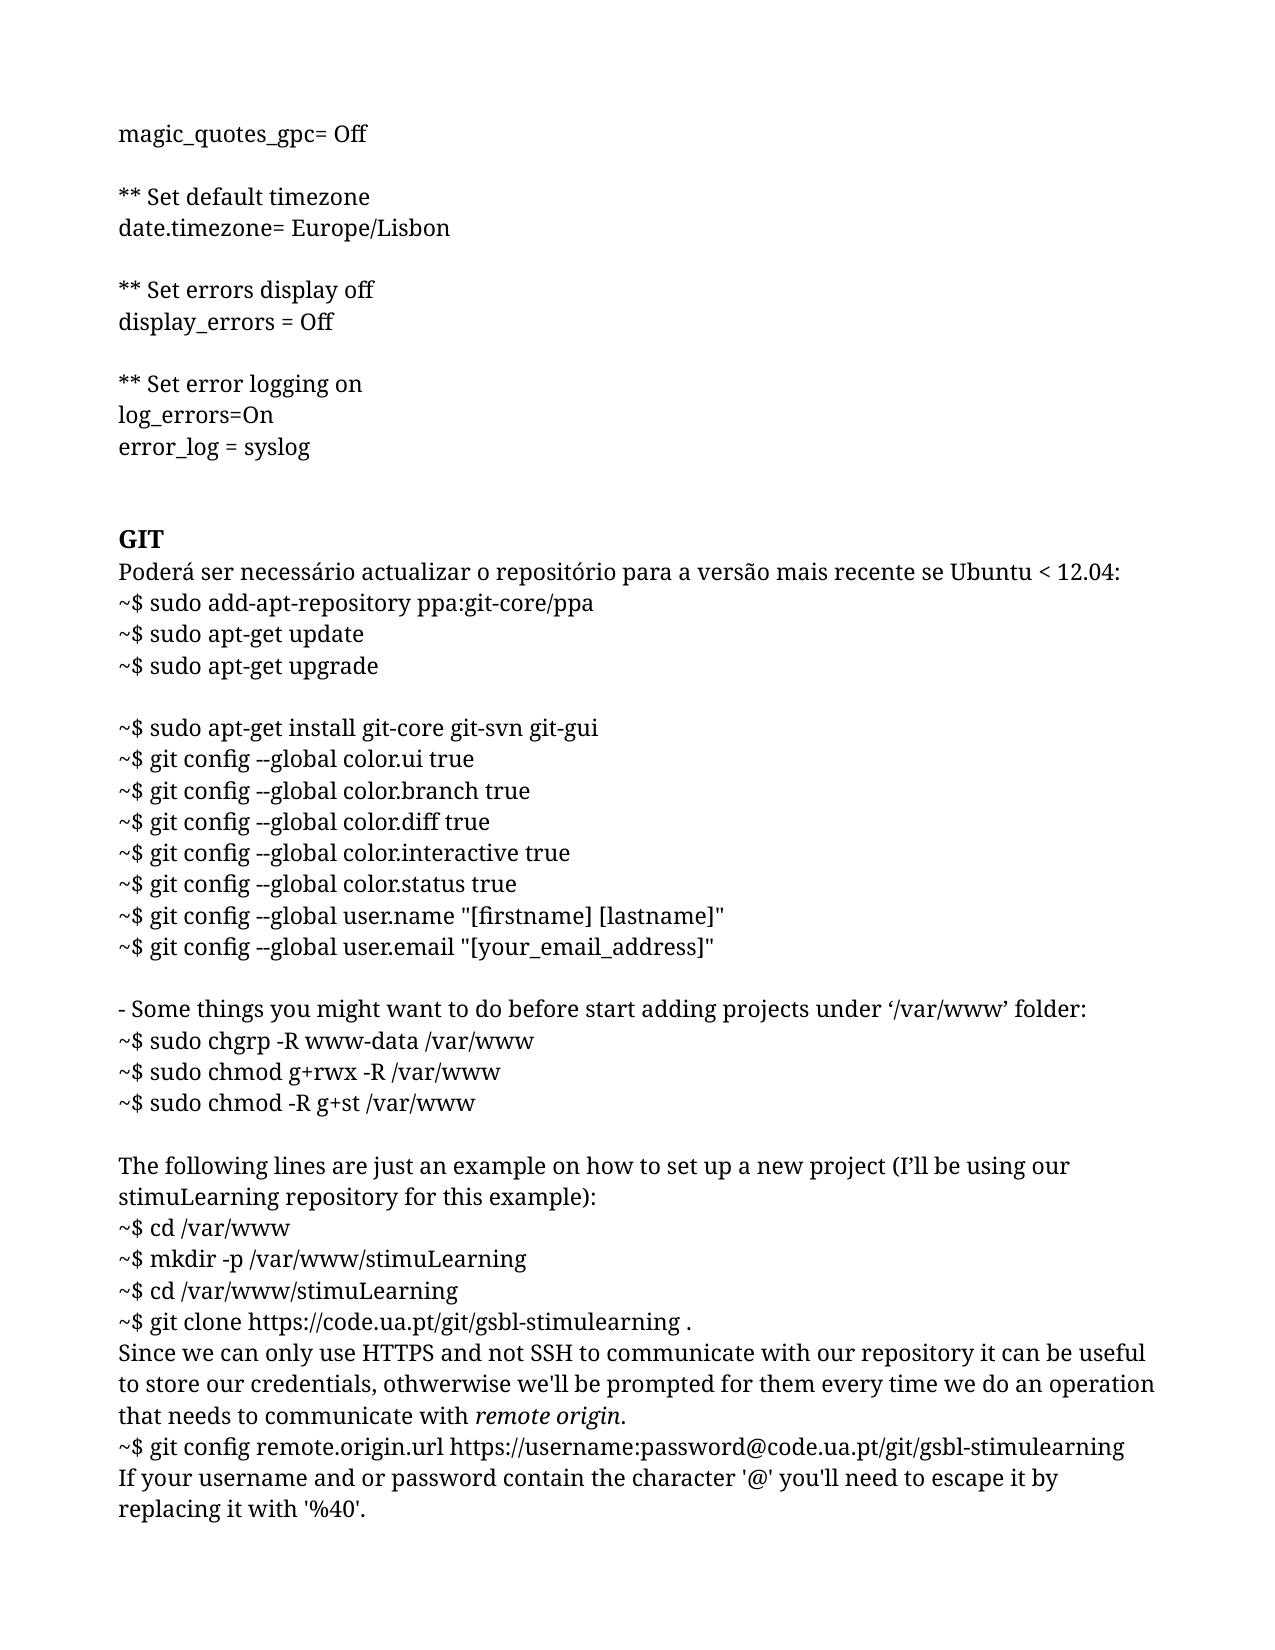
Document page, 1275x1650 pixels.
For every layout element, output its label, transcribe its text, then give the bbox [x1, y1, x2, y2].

text ~$ sudo apt-get install git-core git-svn git-gui ~$ git config --global color.ui true ~$ git config --global color.branch true ~$ git config --global color.diff true ~$ git config --global color.interactive true ~$ git config --global color.status true ~$ git config --global user.name "[firstname] [lastname]" ~$ git config --global user.email "[your_email_address]" - Some things you might want to do before start adding projects under ‘/var/www’ folder: ~$ sudo chgrp -R www-data /var/www ~$ sudo chmod g+rwx -R /var/www ~$ sudo chmod -R g+st /var/www The following lines are just an example on how to set up a new project (I’ll be using our stimuLearning repository for this example): ~$ cd /var/www ~$ mkdir -p /var/www/stimuLearning ~$ cd /var/www/stimuLearning ~$ git clone https://code.ua.pt/git/gsbl-stimulearning . [118, 712, 1157, 1337]
text Since we can only use HTTPS and not SSH to communicate with our repository it can be useful to store our credentials, othwerwise we'll be prompted for them every time we do an operation that needs to communicate with remote origin. [118, 1337, 1157, 1431]
text ~$ sudo apt-get upgrade [118, 650, 1157, 681]
text magic_quotes_gpc= Off ** Set default timezone date.timezone= Europe/Lisbon ** Set errors display off display_errors = Off ** Set error logging on log_errors=On error_log = syslog [118, 118, 1157, 522]
text GIT Poderá ser necessário actualizar o repositório para a versão mais recente se Ubuntu < 12.04: [118, 522, 1157, 587]
text If your username and or password contain the character '@' you'll need to escape it by replacing it with '%40'. [118, 1462, 1157, 1525]
text ~$ sudo apt-get update [118, 618, 1157, 650]
text ~$ sudo add-apt-repository ppa:git-core/ppa [118, 587, 1157, 618]
text ~$ git config remote.origin.url https://username:password@code.ua.pt/git/gsbl-stimulearning [118, 1431, 1157, 1462]
